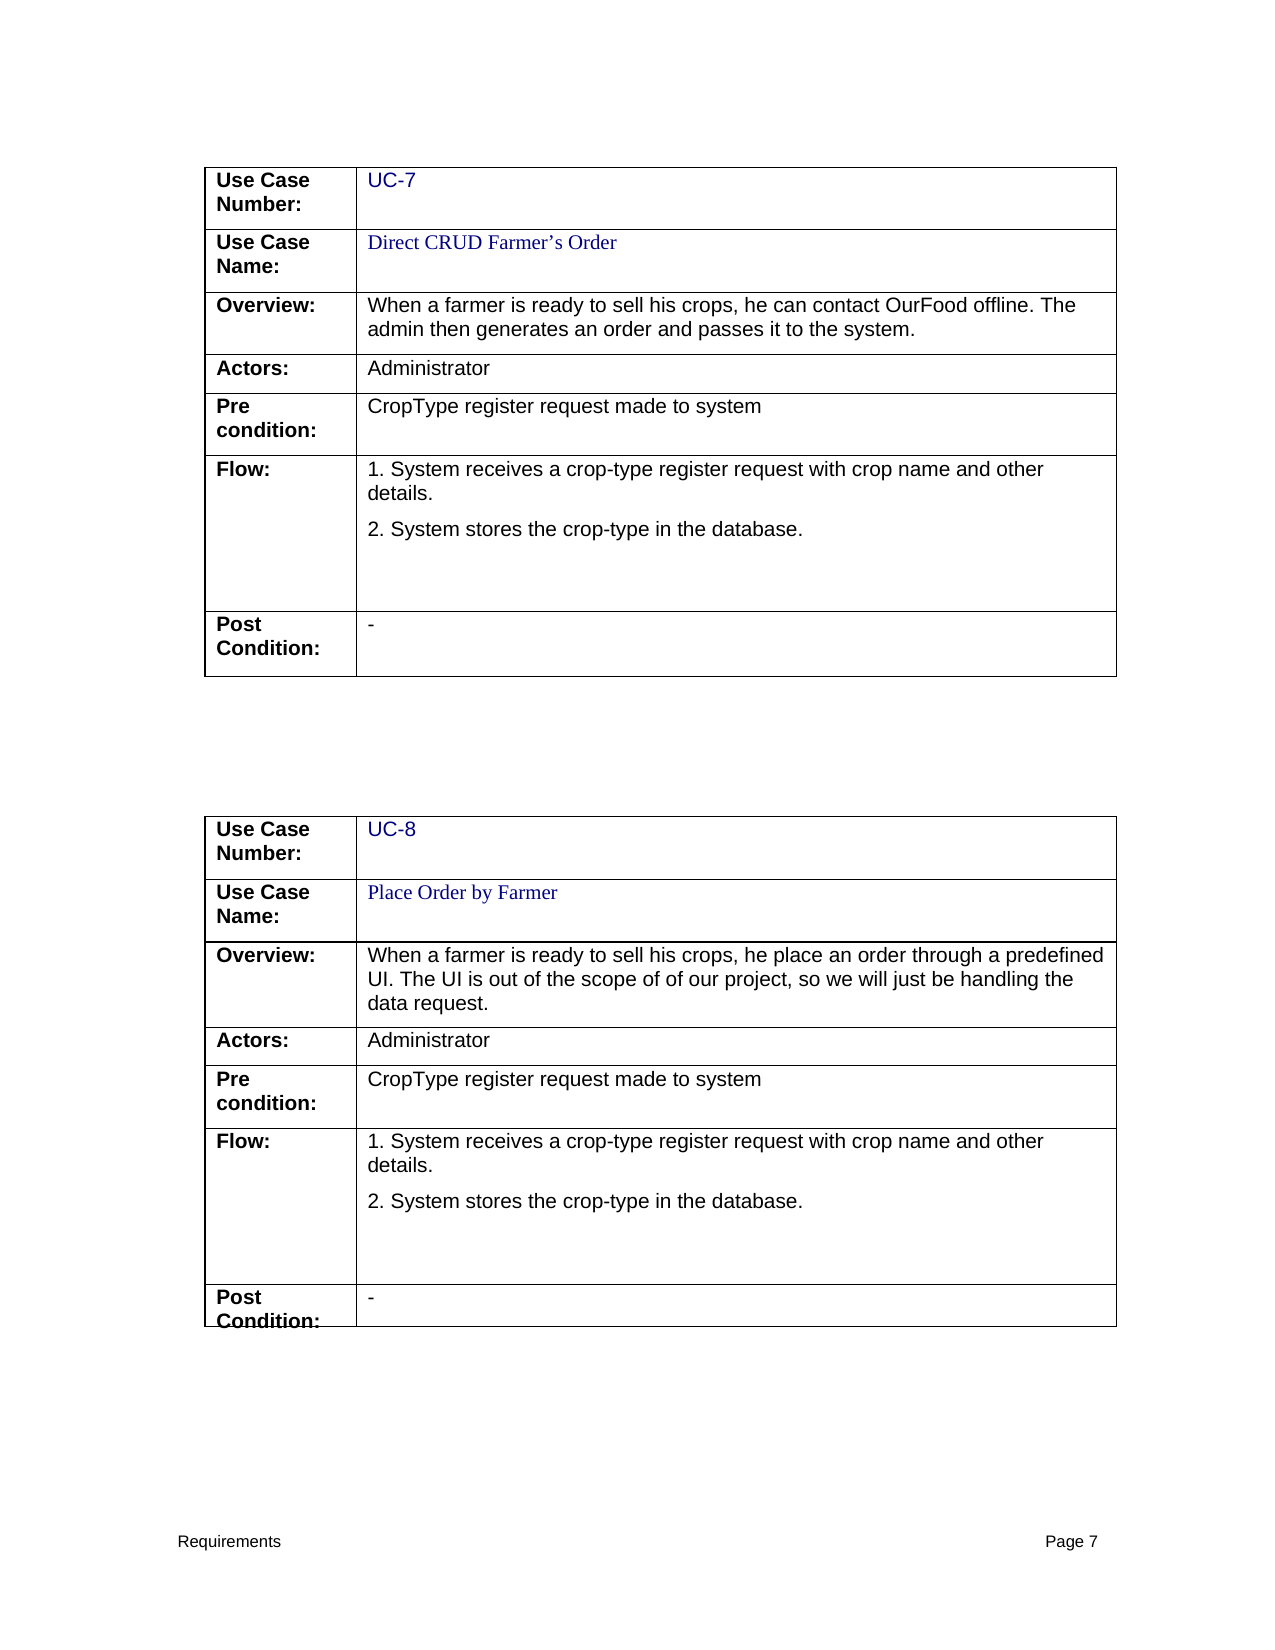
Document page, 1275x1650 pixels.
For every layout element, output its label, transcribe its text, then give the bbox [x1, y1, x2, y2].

table_cell Use Case Name: [206, 880, 356, 941]
table_cell CropType register request made to system [357, 394, 1116, 455]
table_cell Pre condition: [206, 394, 356, 455]
table_header Use Case Number: [206, 817, 356, 879]
table_cell Administrator [357, 1028, 1116, 1065]
table_cell Post Condition: [206, 612, 356, 676]
table_cell Flow: [206, 1129, 356, 1283]
table_cell CropType register request made to system [357, 1066, 1116, 1128]
table_cell When a farmer is ready to sell his crops, he place an order through a predefined UI. The UI is out of the scope of of our project, so we will just be handling the data request. [357, 943, 1116, 1027]
table_cell Post Condition: [206, 1285, 356, 1326]
table_cell Actors: [206, 355, 356, 393]
table_cell Use Case Name: [206, 230, 356, 292]
table_cell Direct CRUD Farmer’s Order [357, 230, 1116, 292]
table_cell When a farmer is ready to sell his crops, he can contact OurFood offline. The admin then generates an order and passes it to the system. [357, 293, 1116, 354]
table_cell 1. System receives a crop-type register request with crop name and other details. 2. System stores the crop-type in the database. [357, 1129, 1116, 1283]
table_cell Place Order by Farmer [357, 880, 1116, 941]
table_cell Actors: [206, 1028, 356, 1065]
table_cell Overview: [206, 943, 356, 1027]
table_cell - [357, 1285, 1116, 1326]
table_cell - [357, 612, 1116, 676]
table_cell Flow: [206, 456, 356, 611]
table_cell Administrator [357, 355, 1116, 393]
table_header Use Case Number: [206, 168, 356, 229]
table_cell 1. System receives a crop-type register request with crop name and other details. 2. System stores the crop-type in the database. [357, 456, 1116, 611]
table_header UC-8 [357, 817, 1116, 879]
table_header UC-7 [357, 168, 1116, 229]
table_cell Pre condition: [206, 1066, 356, 1128]
table_cell Overview: [206, 293, 356, 354]
